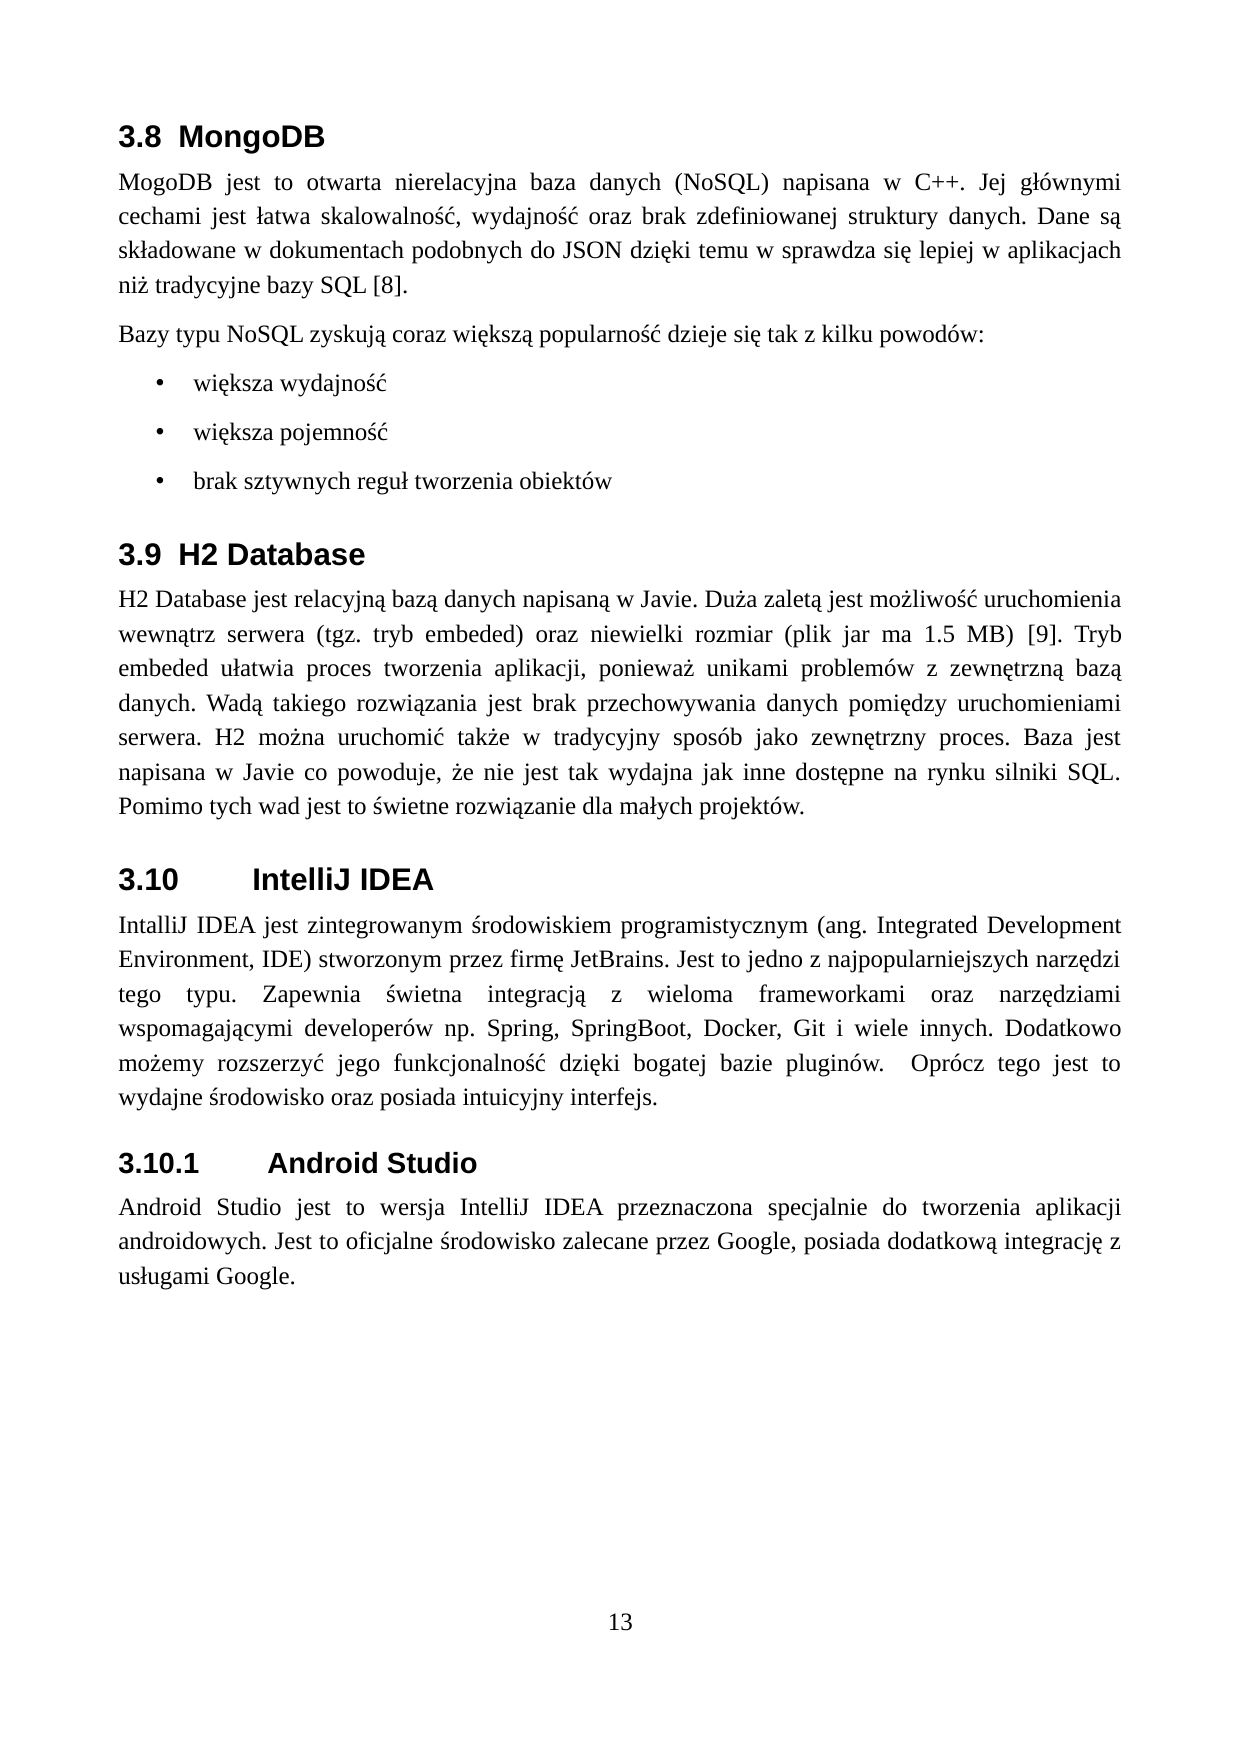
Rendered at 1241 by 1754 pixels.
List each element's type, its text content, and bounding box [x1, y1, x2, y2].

subtitle H2 Database [118, 536, 1122, 572]
list większa pojemność [156, 417, 1122, 446]
text Bazy typu NoSQL zyskują coraz większą popularność dzieje się tak z kilku powodów: [118, 319, 1122, 348]
subtitle MongoDB [118, 118, 1122, 154]
list większa wydajność [156, 368, 1122, 397]
text Android Studio jest to wersja IntelliJ IDEA przeznaczona specjalnie do tworzenia aplikacji androidowych. Jest to oficjalne środowisko zalecane przez Google, posiada dodatkową integrację z usługami Google. [118, 1192, 1122, 1289]
text H2 Database jest relacyjną bazą danych napisaną w Javie. Duża zaletą jest możliwość uruchomienia wewnątrz serwera (tgz. tryb embeded) oraz niewielki rozmiar (plik jar ma 1.5 MB) [9]. Tryb embeded ułatwia proces tworzenia aplikacji, ponieważ unikami problemów z zewnętrzną bazą danych. Wadą takiego rozwiązania jest brak przechowywania danych pomiędzy uruchomieniami serwera. H2 można uruchomić także w tradycyjny sposób jako zewnętrzny proces. Baza jest napisana w Javie co powoduje, że nie jest tak wydajna jak inne dostępne na rynku silniki SQL. Pomimo tych wad jest to świetne rozwiązanie dla małych projektów. [118, 584, 1122, 820]
subtitle Android Studio [118, 1146, 1122, 1179]
text MogoDB jest to otwarta nierelacyjna baza danych (NoSQL) napisana w C++. Jej głównymi cechami jest łatwa skalowalność, wydajność oraz brak zdefiniowanej struktury danych. Dane są składowane w dokumentach podobnych do JSON dzięki temu w sprawdza się lepiej w aplikacjach niż tradycyjne bazy SQL [8]. [118, 167, 1122, 299]
subtitle IntelliJ IDEA [118, 861, 1122, 897]
list brak sztywnych reguł tworzenia obiektów [156, 466, 1122, 495]
text IntalliJ IDEA jest zintegrowanym środowiskiem programistycznym (ang. Integrated Development Environment, IDE) stworzonym przez firmę JetBrains. Jest to jedno z najpopularniejszych narzędzi tego typu. Zapewnia świetna integracją z wieloma frameworkami oraz narzędziami wspomagającymi developerów np. Spring, SpringBoot, Docker, Git i wiele innych. Dodatkowo możemy rozszerzyć jego funkcjonalność dzięki bogatej bazie pluginów. Oprócz tego jest to wydajne środowisko oraz posiada intuicyjny interfejs. [118, 910, 1122, 1111]
